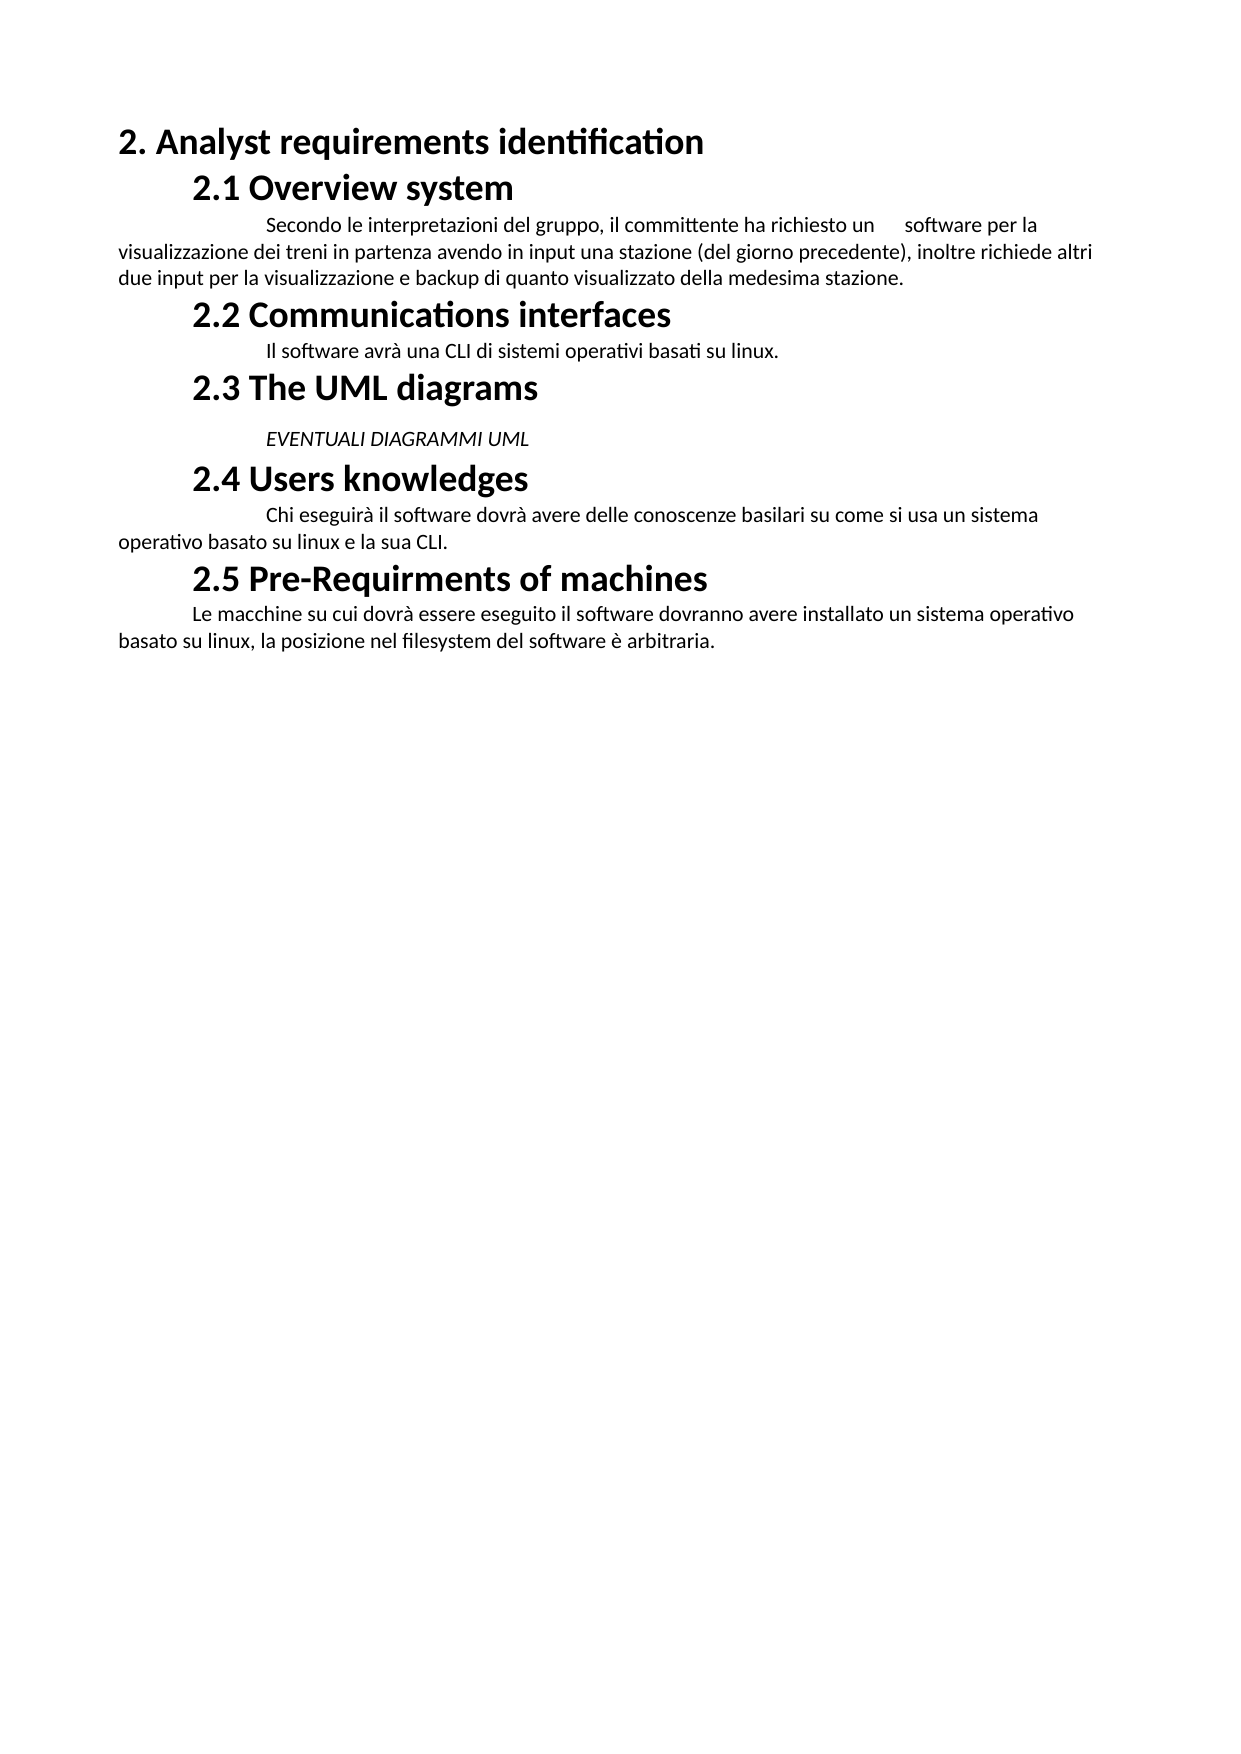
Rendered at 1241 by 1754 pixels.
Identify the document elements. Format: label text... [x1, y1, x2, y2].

text Chi eseguirà il software dovrà avere delle conoscenze basilari su come si usa un sistema operativo basato su linux e la sua CLI. [118, 501, 1122, 554]
text 2. Analyst requirements identification [118, 118, 1122, 164]
text 2.1 Overview system [118, 164, 1122, 210]
text Le macchine su cui dovrà essere eseguito il software dovranno avere installato un sistema operativo basato su linux, la posizione nel filesystem del software è arbitraria. [118, 600, 1122, 654]
text 2.4 Users knowledges [118, 455, 1122, 501]
text 2.2 Communications interfaces [118, 291, 1122, 337]
text Il software avrà una CLI di sistemi operativi basati su linux. [118, 337, 1122, 364]
text 2.3 The UML diagrams [118, 364, 1122, 409]
text EVENTUALI DIAGRAMMI UML [118, 409, 1122, 455]
text Secondo le interpretazioni del gruppo, il committente ha richiesto un software per la visualizzazione dei treni in partenza avendo in input una stazione (del giorno precedente), inoltre richiede altri due input per la visualizzazione e backup di quanto visualizzato della medesima stazione. [118, 210, 1122, 291]
text 2.5 Pre-Requirments of machines [118, 554, 1122, 600]
